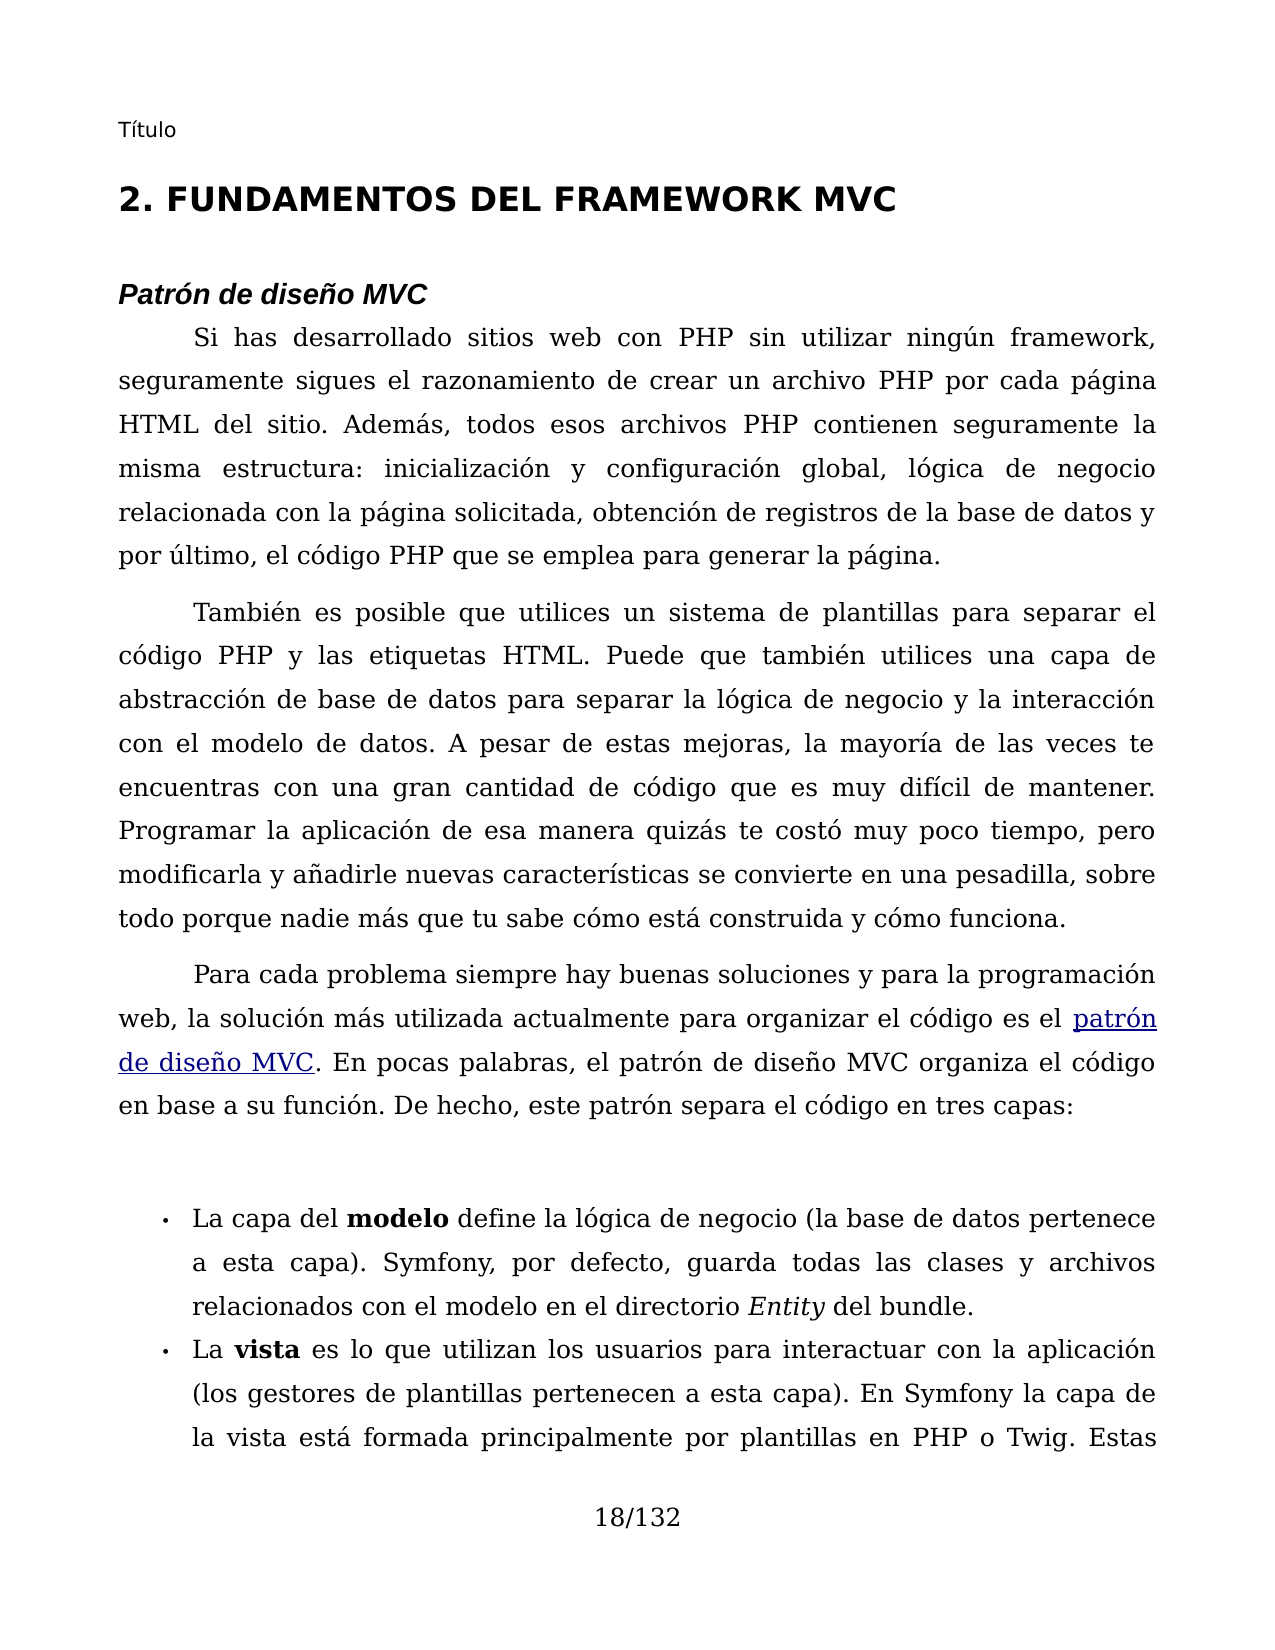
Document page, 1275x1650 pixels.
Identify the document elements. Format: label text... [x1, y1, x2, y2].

list La vista es lo que utilizan los usuarios para interactuar con la aplicación (los gestores de plantillas pertenecen a esta capa). En Symfony la capa de la vista está formada principalmente por plantillas en PHP o Twig. Estas [162, 1335, 1157, 1452]
text Para cada problema siempre hay buenas soluciones y para la programación web, la solución más utilizada actualmente para organizar el código es el patrón de diseño MVC. En pocas palabras, el patrón de diseño MVC organiza el código en base a su función. De hecho, este patrón separa el código en tres capas: [118, 960, 1157, 1121]
list La capa del modelo define la lógica de negocio (la base de datos pertenece a esta capa). Symfony, por defecto, guarda todas las clases y archivos relacionados con el modelo en el directorio Entity del bundle. [162, 1204, 1157, 1321]
subtitle 2. FUNDAMENTOS DEL FRAMEWORK MVC [118, 181, 1157, 220]
text Si has desarrollado sitios web con PHP sin utilizar ningún framework, seguramente sigues el razonamiento de crear un archivo PHP por cada página HTML del sitio. Además, todos esos archivos PHP contienen seguramente la misma estructura: inicialización y configuración global, lógica de negocio relacionada con la página solicitada, obtención de registros de la base de datos y por último, el código PHP que se emplea para generar la página. [118, 323, 1157, 571]
text También es posible que utilices un sistema de plantillas para separar el código PHP y las etiquetas HTML. Puede que también utilices una capa de abstracción de base de datos para separar la lógica de negocio y la interacción con el modelo de datos. A pesar de estas mejoras, la mayoría de las veces te encuentras con una gran cantidad de código que es muy difícil de mantener. Programar la aplicación de esa manera quizás te costó muy poco tiempo, pero modificarla y añadirle nuevas características se convierte en una pesadilla, sobre todo porque nadie más que tu sabe cómo está construida y cómo funciona. [118, 598, 1157, 933]
subtitle Patrón de diseño MVC [118, 277, 1157, 310]
